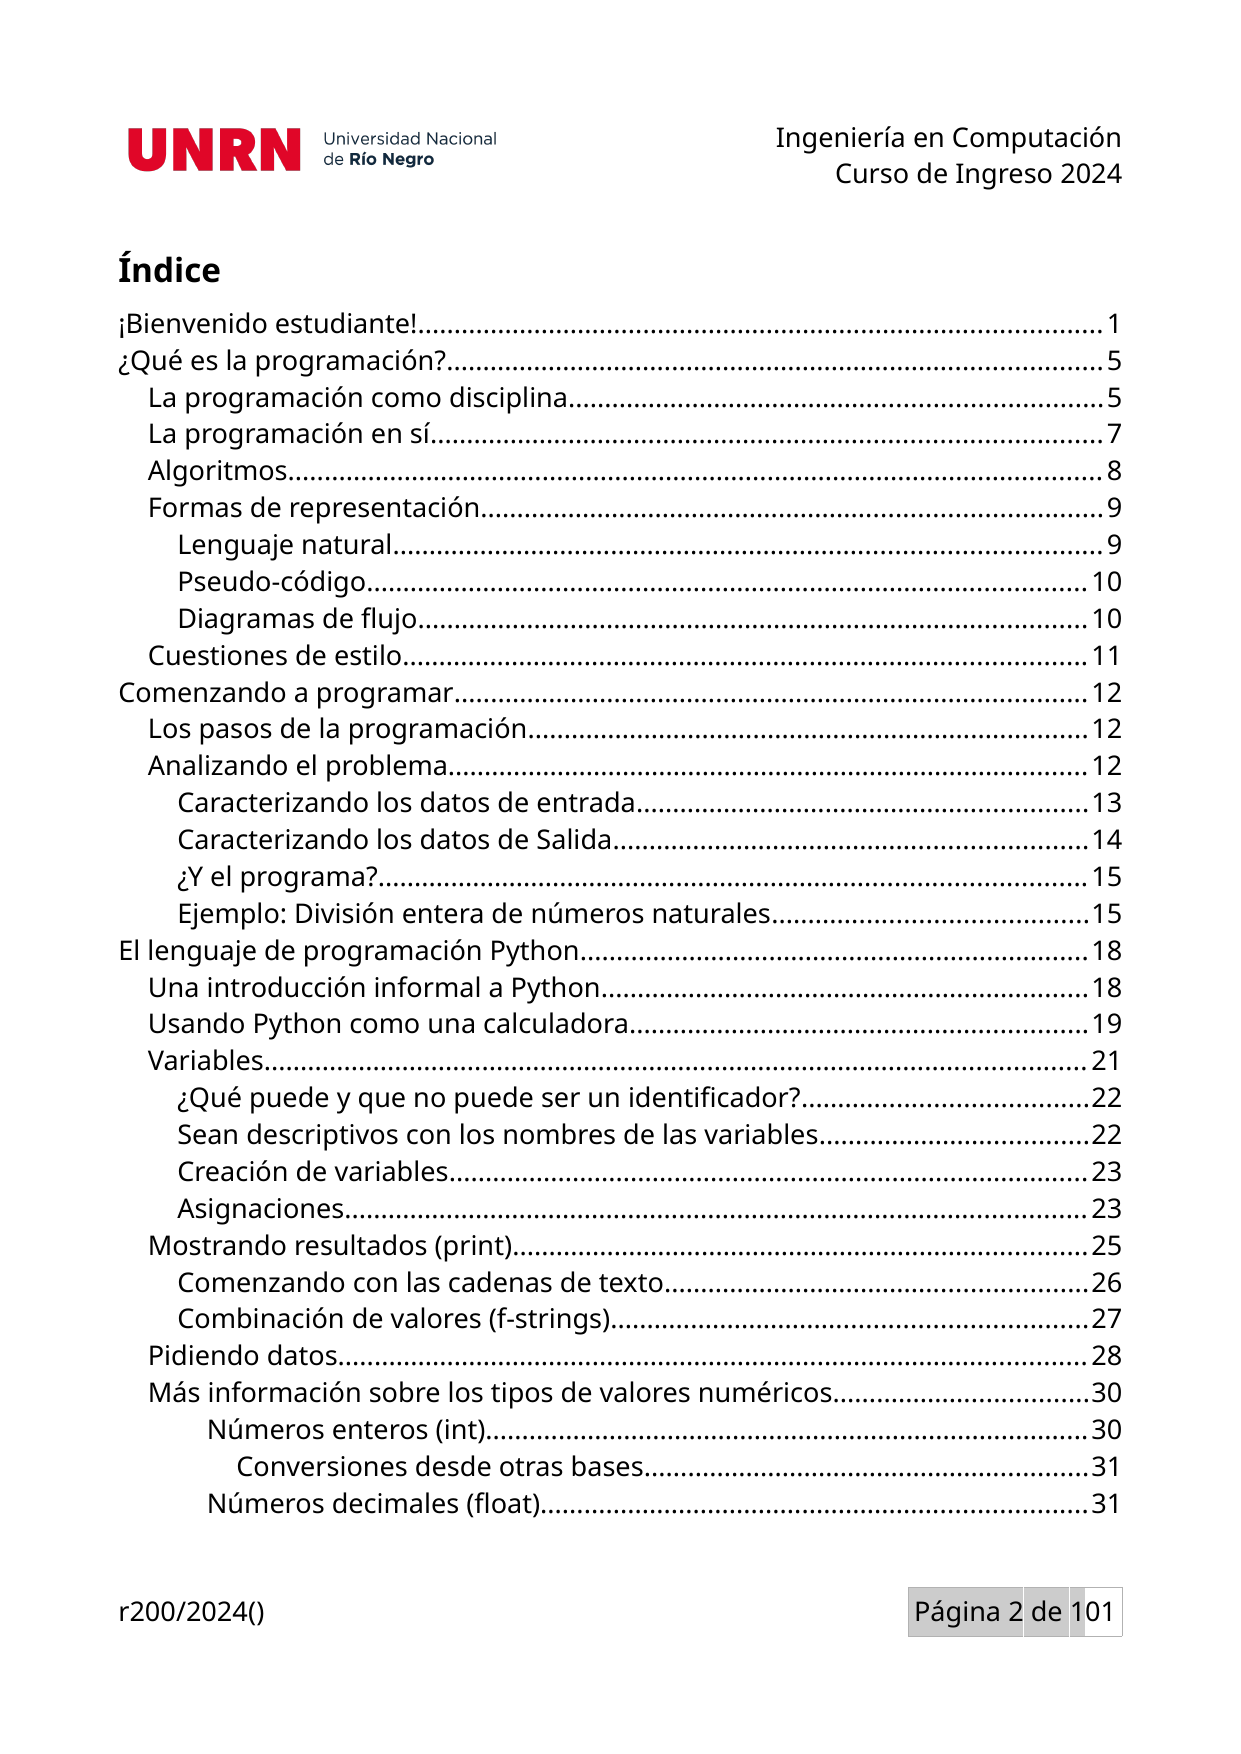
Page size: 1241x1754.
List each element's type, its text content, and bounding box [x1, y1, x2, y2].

text Ejemplo: División entera de números naturales 15 [177, 894, 1122, 931]
text Variables 21 [148, 1042, 1122, 1079]
text Pseudo-código 10 [177, 562, 1122, 599]
text Usando Python como una calculadora 19 [148, 1005, 1122, 1042]
text Números enteros (int) 30 [207, 1411, 1122, 1447]
text ¿Qué puede y que no puede ser un identificador? 22 [177, 1079, 1122, 1116]
text Una introducción informal a Python 18 [148, 968, 1122, 1005]
text La programación en sí 7 [148, 415, 1122, 452]
text Caracterizando los datos de Salida 14 [177, 821, 1122, 857]
text Creación de variables 23 [177, 1152, 1122, 1189]
text Formas de representación 9 [148, 489, 1122, 526]
text Los pasos de la programación 12 [148, 710, 1122, 747]
text Conversiones desde otras bases 31 [236, 1447, 1122, 1484]
text Analizando el problema 12 [148, 747, 1122, 784]
subtitle Índice [118, 246, 1122, 292]
text ¡Bienvenido estudiante! 1 [118, 304, 1122, 341]
text La programación como disciplina 5 [148, 378, 1122, 415]
text Mostrando resultados (print) 25 [148, 1226, 1122, 1263]
picture [118, 118, 505, 180]
text Combinación de valores (f-strings) 27 [177, 1300, 1122, 1337]
text Cuestiones de estilo 11 [148, 636, 1122, 673]
text Comenzando a programar 12 [118, 673, 1122, 710]
text ¿Y el programa? 15 [177, 857, 1122, 894]
text Asignaciones 23 [177, 1189, 1122, 1226]
text Caracterizando los datos de entrada 13 [177, 784, 1122, 821]
text Lenguaje natural 9 [177, 526, 1122, 562]
text Números decimales (float) 31 [207, 1484, 1122, 1521]
text Algoritmos 8 [148, 452, 1122, 489]
text Diagramas de flujo 10 [177, 599, 1122, 636]
text Más información sobre los tipos de valores numéricos 30 [148, 1374, 1122, 1411]
text Sean descriptivos con los nombres de las variables 22 [177, 1116, 1122, 1152]
text Pidiendo datos 28 [148, 1337, 1122, 1374]
text El lenguaje de programación Python 18 [118, 931, 1122, 968]
text Comenzando con las cadenas de texto 26 [177, 1263, 1122, 1300]
text ¿Qué es la programación? 5 [118, 341, 1122, 378]
